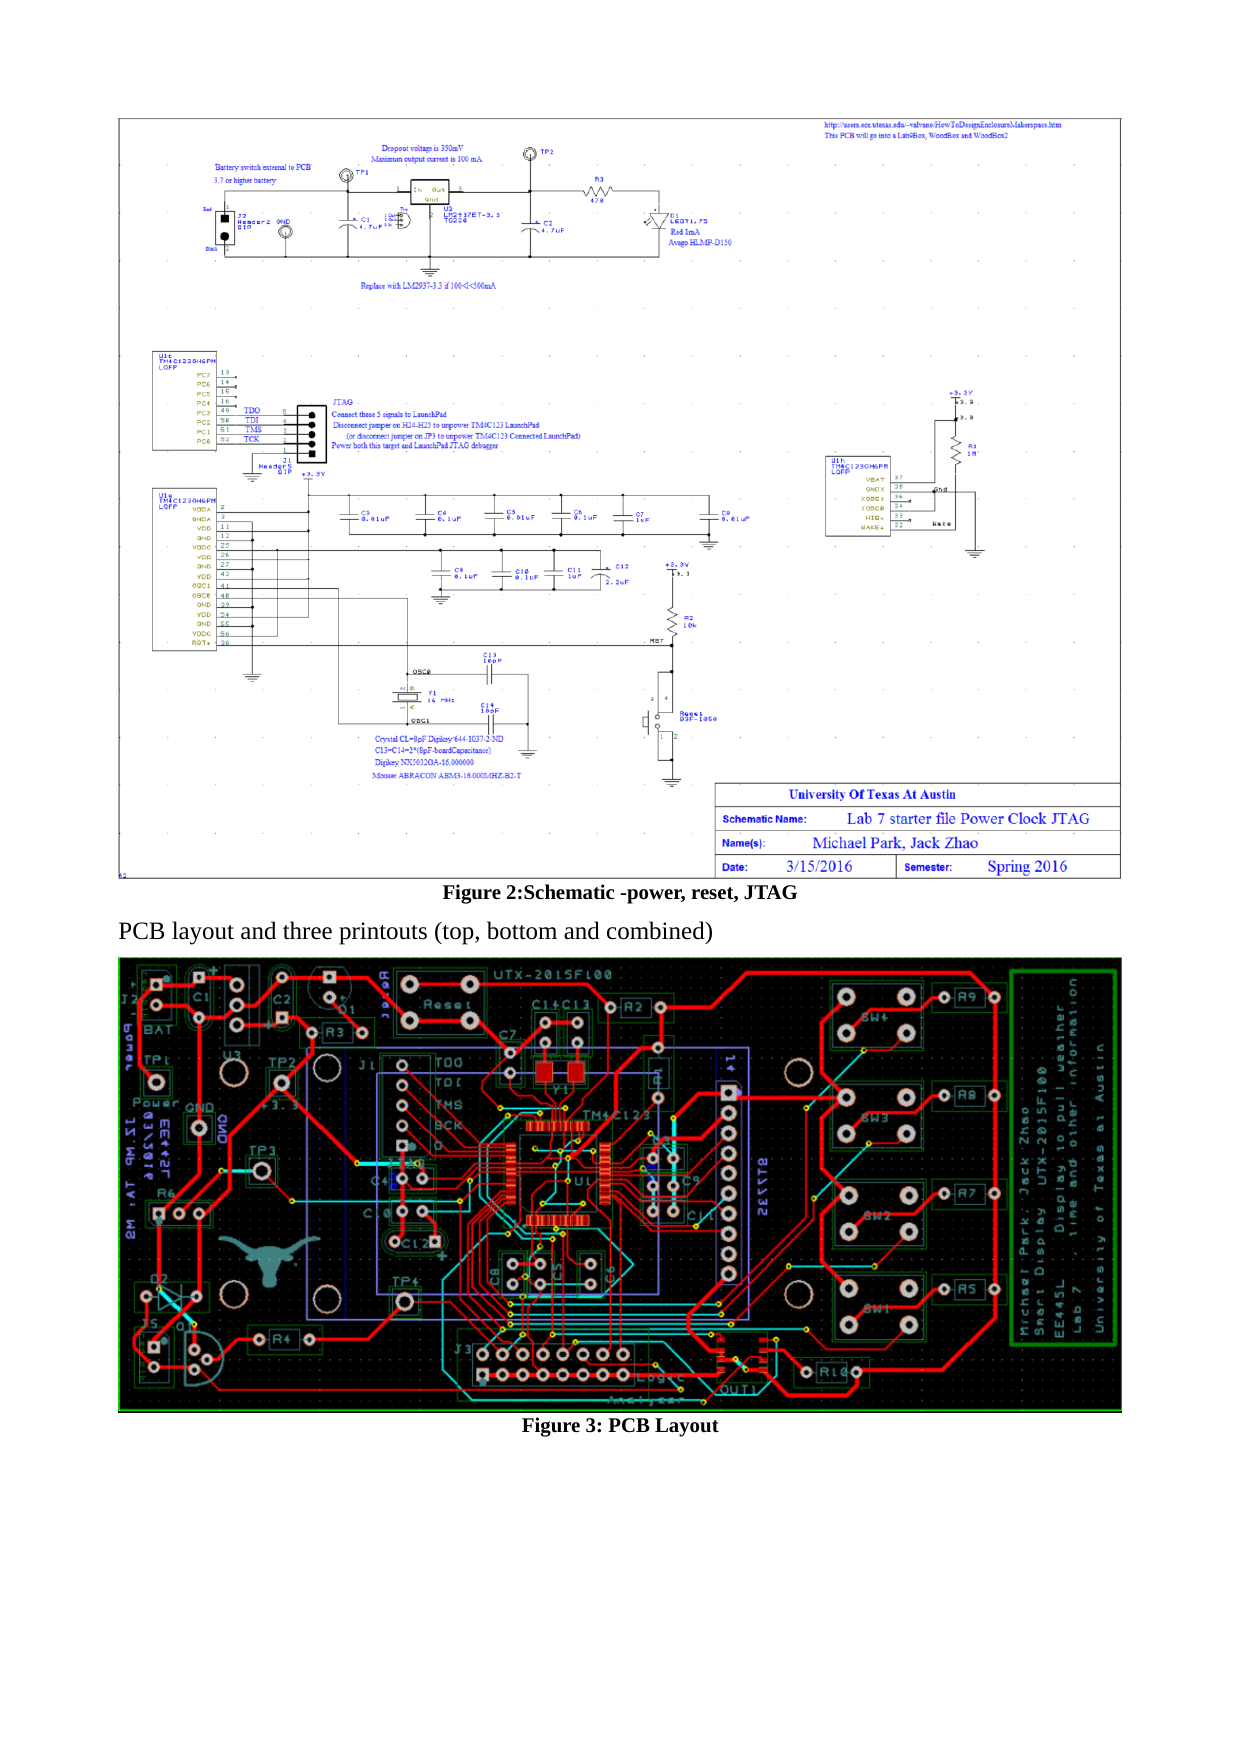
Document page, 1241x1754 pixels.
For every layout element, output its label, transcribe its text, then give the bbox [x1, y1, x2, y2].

picture [118, 957, 1122, 1413]
picture [118, 118, 1122, 880]
text Figure 2:Schematic -power, reset, JTAG [118, 880, 1122, 904]
text PCB layout and three printouts (top, bottom and combined) [118, 916, 1122, 945]
text Figure 3: PCB Layout [118, 1413, 1122, 1437]
